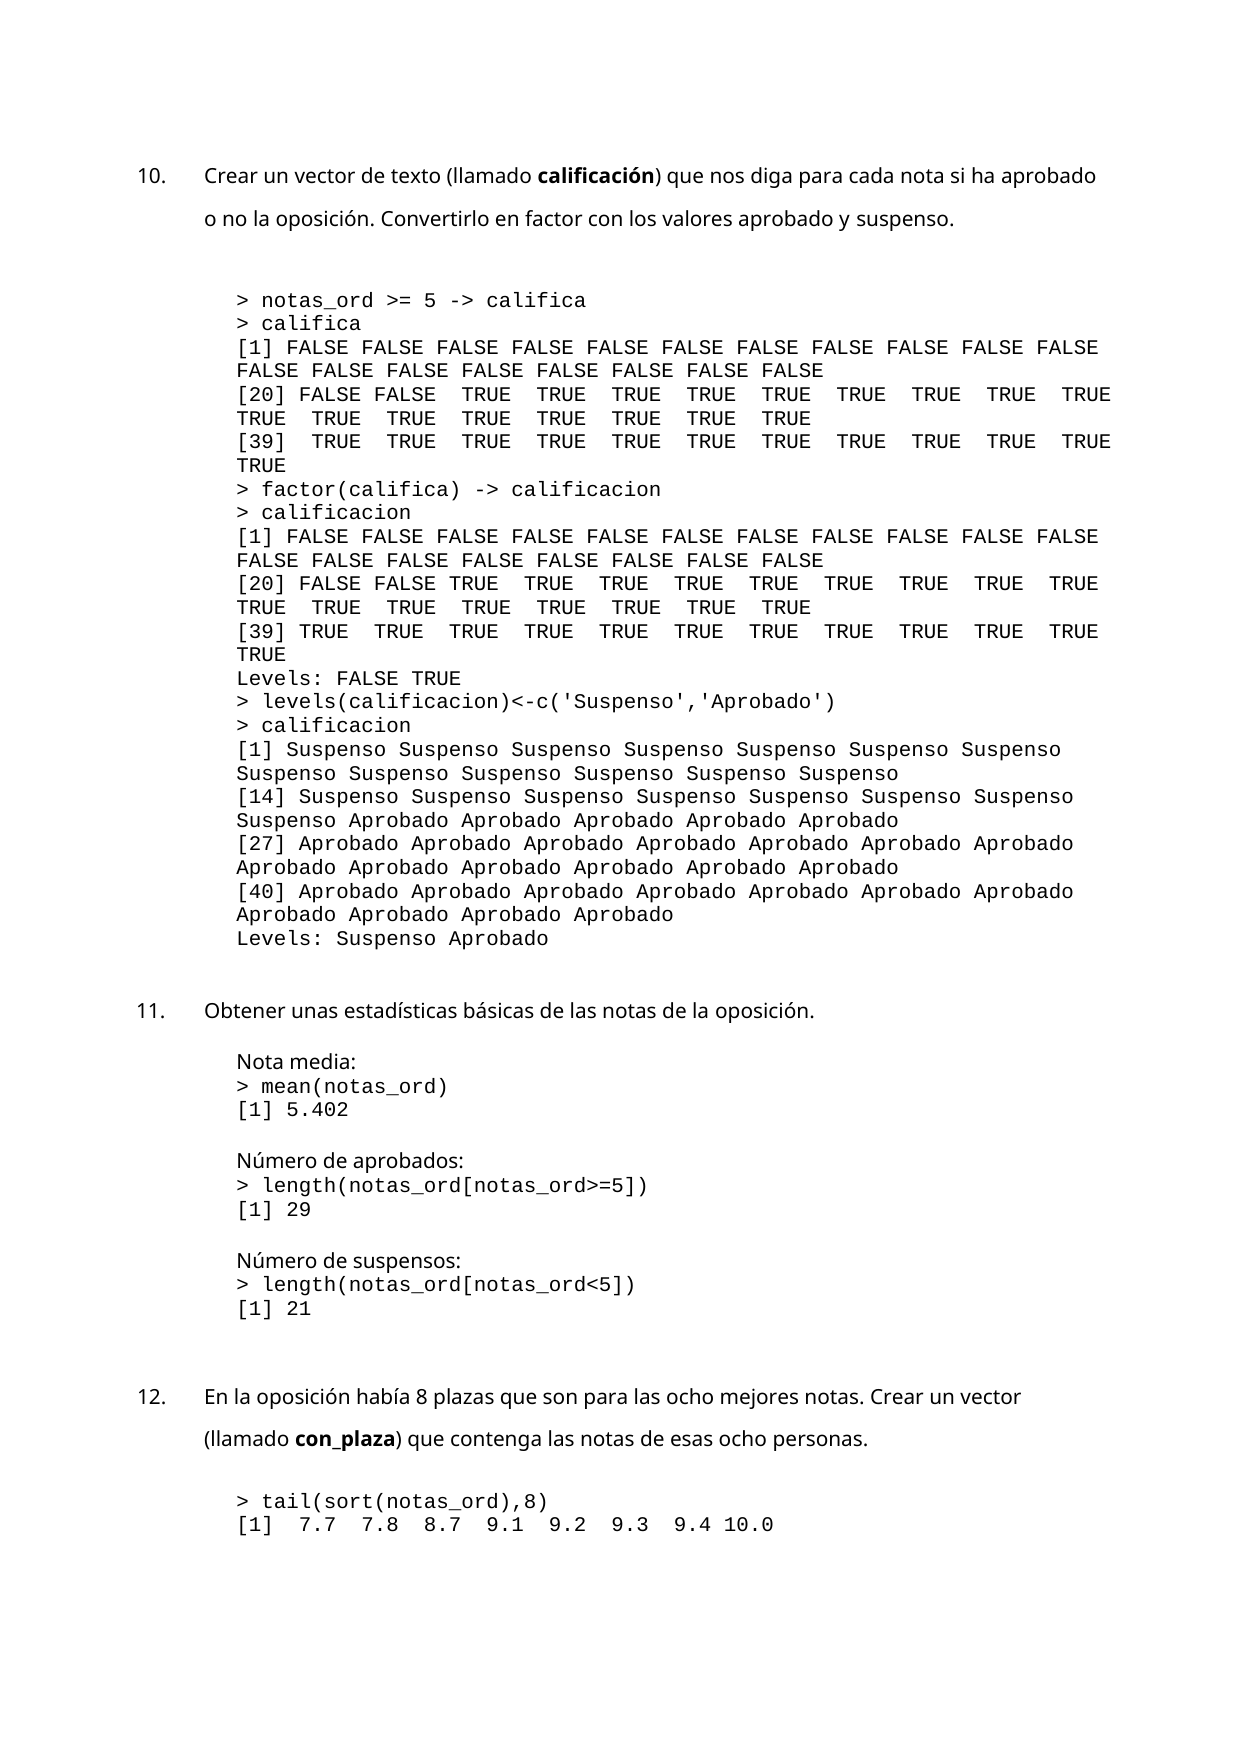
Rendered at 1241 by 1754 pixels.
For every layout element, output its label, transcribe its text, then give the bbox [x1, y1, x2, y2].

text > mean(notas_ord) [118, 1076, 1122, 1099]
text [39] TRUE TRUE TRUE TRUE TRUE TRUE TRUE TRUE TRUE TRUE TRUE TRUE [118, 621, 1122, 668]
text [1] 21 [118, 1298, 1122, 1322]
text > calificacion [118, 715, 1122, 739]
text [1] 5.402 [118, 1099, 1122, 1123]
text [39] TRUE TRUE TRUE TRUE TRUE TRUE TRUE TRUE TRUE TRUE TRUE TRUE [118, 431, 1122, 479]
text [1] Suspenso Suspenso Suspenso Suspenso Suspenso Suspenso Suspenso Suspenso Suspenso Suspenso Suspenso Suspenso Suspenso [118, 739, 1122, 786]
list Crear un vector de texto (llamado calificación) que nos diga para cada nota si ha aprobado o no la oposición. Convertirlo en factor con los valores aprobado y suspenso. [137, 161, 1111, 232]
text [1] 7.7 7.8 8.7 9.1 9.2 9.3 9.4 10.0 [118, 1514, 1122, 1538]
text > notas_ord >= 5 -> califica [118, 289, 1122, 313]
text [40] Aprobado Aprobado Aprobado Aprobado Aprobado Aprobado Aprobado Aprobado Aprobado Aprobado Aprobado [118, 881, 1122, 928]
text Número de suspensos: [118, 1246, 1122, 1274]
text [27] Aprobado Aprobado Aprobado Aprobado Aprobado Aprobado Aprobado Aprobado Aprobado Aprobado Aprobado Aprobado Aprobado [118, 833, 1122, 881]
text > length(notas_ord[notas_ord<5]) [118, 1274, 1122, 1298]
text [1] FALSE FALSE FALSE FALSE FALSE FALSE FALSE FALSE FALSE FALSE FALSE FALSE FALSE FALSE FALSE FALSE FALSE FALSE FALSE [118, 337, 1122, 384]
text > calificacion [118, 502, 1122, 526]
text [1] 29 [118, 1199, 1122, 1222]
text Nota media: [118, 1047, 1122, 1076]
text Número de aprobados: [118, 1147, 1122, 1175]
list Obtener unas estadísticas básicas de las notas de la oposición. [136, 999, 1122, 1023]
text > levels(calificacion)<-c('Suspenso','Aprobado') [118, 692, 1122, 715]
text > califica [118, 313, 1122, 337]
text Levels: FALSE TRUE [118, 668, 1122, 692]
text [20] FALSE FALSE TRUE TRUE TRUE TRUE TRUE TRUE TRUE TRUE TRUE TRUE TRUE TRUE TRUE TRUE TRUE TRUE TRUE [118, 573, 1122, 621]
text > factor(califica) -> calificacion [118, 479, 1122, 502]
text [20] FALSE FALSE TRUE TRUE TRUE TRUE TRUE TRUE TRUE TRUE TRUE TRUE TRUE TRUE TRUE TRUE TRUE TRUE TRUE [118, 384, 1122, 431]
text Levels: Suspenso Aprobado [118, 928, 1122, 952]
text > length(notas_ord[notas_ord>=5]) [118, 1175, 1122, 1199]
text [1] FALSE FALSE FALSE FALSE FALSE FALSE FALSE FALSE FALSE FALSE FALSE FALSE FALSE FALSE FALSE FALSE FALSE FALSE FALSE [118, 526, 1122, 573]
list En la oposición había 8 plazas que son para las ocho mejores notas. Crear un vector (llamado con_plaza) que contenga las notas de esas ocho personas. [137, 1382, 1084, 1453]
text [14] Suspenso Suspenso Suspenso Suspenso Suspenso Suspenso Suspenso Suspenso Aprobado Aprobado Aprobado Aprobado Aprobado [118, 786, 1122, 833]
text > tail(sort(notas_ord),8) [118, 1491, 1122, 1514]
